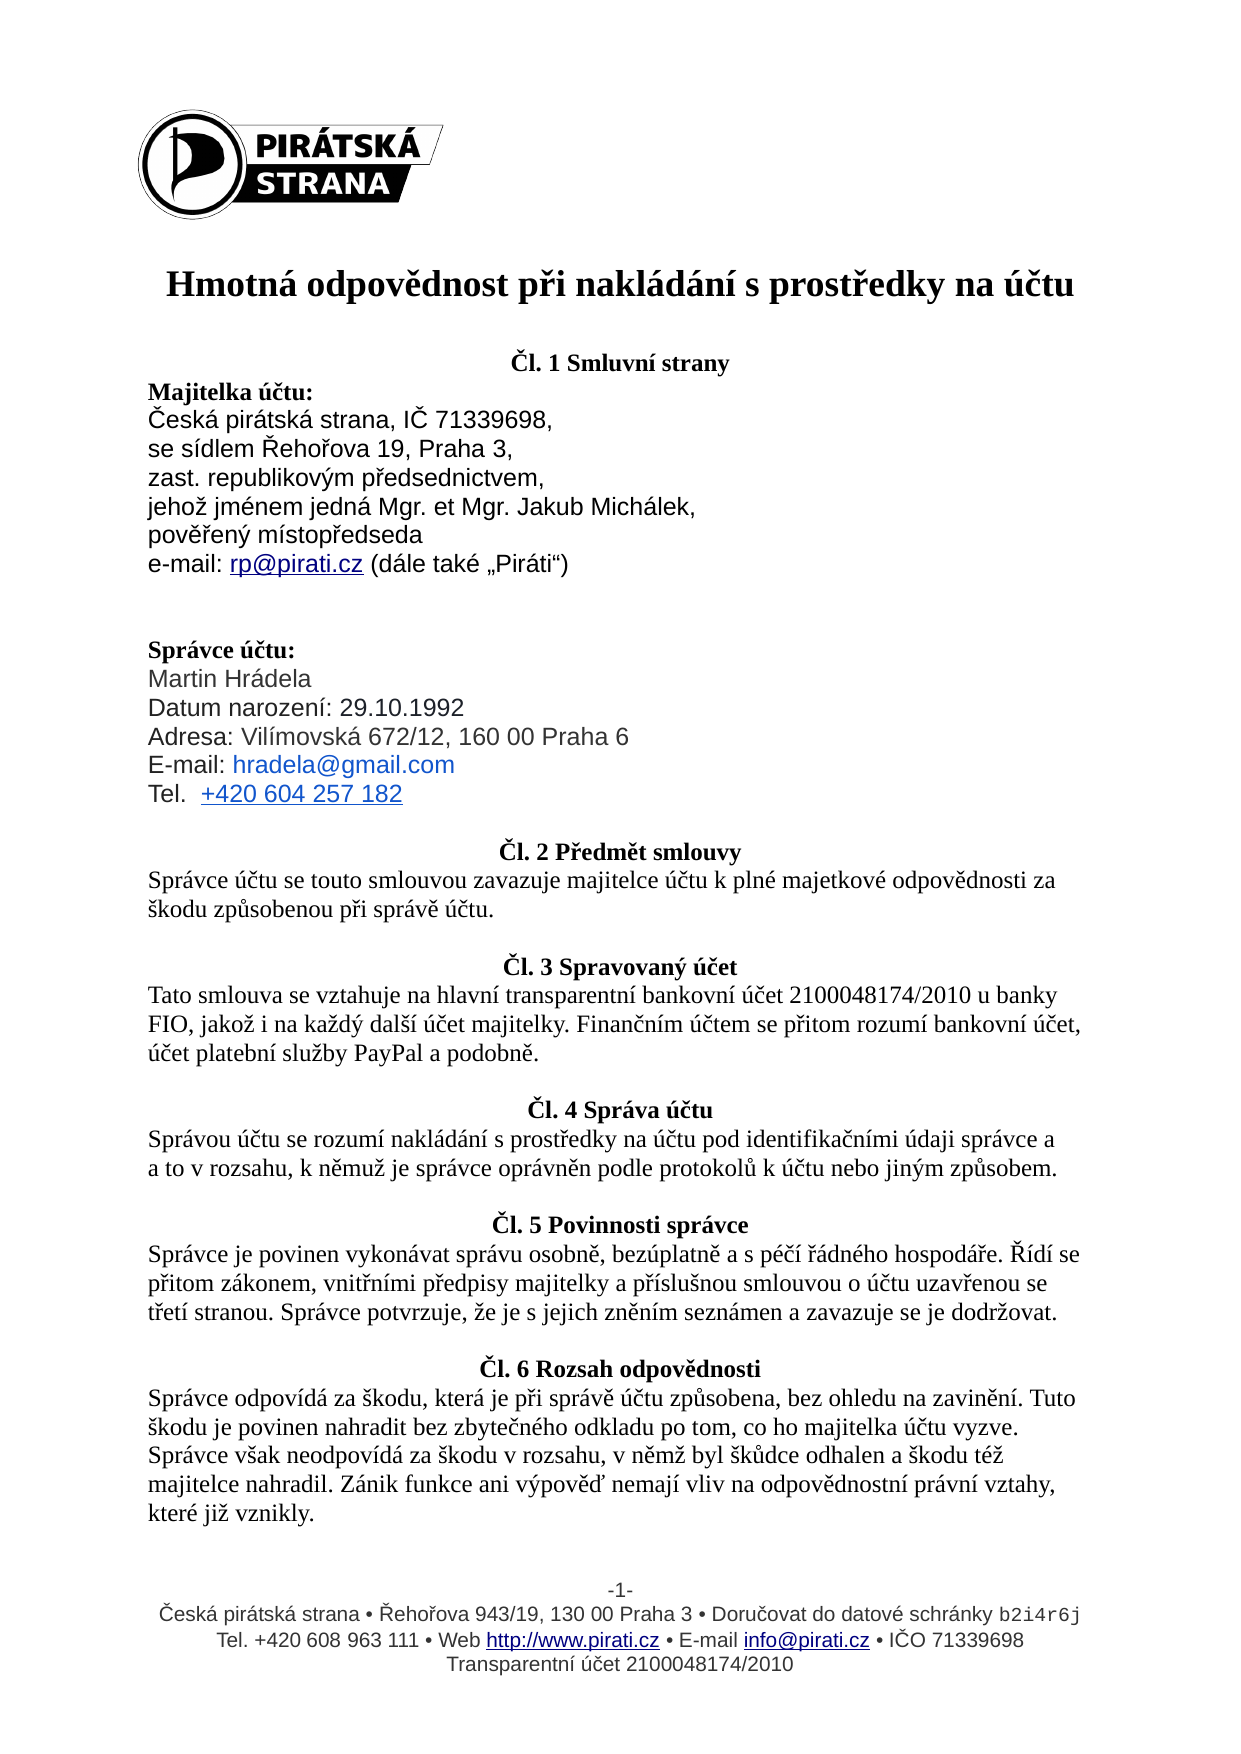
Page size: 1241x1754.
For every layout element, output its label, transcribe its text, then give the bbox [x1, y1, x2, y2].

text Správce účtu se touto smlouvou zavazuje majitelce účtu k plné majetkové odpovědnosti za [148, 865, 1093, 894]
text pověřený místopředseda [148, 520, 1093, 549]
text Čl. 1 Smluvní strany [148, 348, 1093, 377]
text E-mail: hradela@gmail.com Tel. +420 604 257 182 [148, 750, 1093, 808]
text škodu způsobenou při správě účtu. [148, 894, 1093, 923]
text zast. republikovým předsednictvem, jehož jménem jedná Mgr. et Mgr. Jakub Michálek, [148, 463, 1093, 520]
text a to v rozsahu, k němuž je správce oprávněn podle protokolů k účtu nebo jiným způsobem. [148, 1153, 1093, 1182]
text Čl. 6 Rozsah odpovědnosti [148, 1354, 1093, 1383]
text Tato smlouva se vztahuje na hlavní transparentní bankovní účet 2100048174/2010 u banky FIO, jakož i na každý další účet majitelky. Finančním účtem se přitom rozumí bankovní účet, účet platební služby PayPal a podobně. [148, 980, 1093, 1067]
picture [123, 95, 458, 234]
text škodu je povinen nahradit bez zbytečného odkladu po tom, co ho majitelka účtu vyzve. Správce však neodpovídá za škodu v rozsahu, v němž byl škůdce odhalen a škodu též majitelce nahradil. Zánik funkce ani výpověď nemají vliv na odpovědnostní právní vztahy, které již vznikly. [148, 1412, 1093, 1527]
text Správce odpovídá za škodu, která je při správě účtu způsobena, bez ohledu na zavinění. Tuto [148, 1383, 1093, 1412]
text Správce je povinen vykonávat správu osobně, bezúplatně a s péčí řádného hospodáře. Řídí se [148, 1239, 1093, 1268]
text Správou účtu se rozumí nakládání s prostředky na účtu pod identifikačními údaji správce a [148, 1124, 1093, 1153]
text Správce účtu: [148, 635, 1093, 664]
text Hmotná odpovědnost při nakládání s prostředky na účtu [148, 262, 1093, 305]
text Martin Hrádela Datum narození: 29.10.1992 Adresa: Vilímovská 672/12, 160 00 Praha 6 [148, 664, 1093, 750]
text Čl. 2 Předmět smlouvy [148, 837, 1093, 865]
text přitom zákonem, vnitřními předpisy majitelky a příslušnou smlouvou o účtu uzavřenou se třetí stranou. Správce potvrzuje, že je s jejich zněním seznámen a zavazuje se je dodržovat. [148, 1268, 1093, 1354]
text Česká pirátská strana, IČ 71339698, se sídlem Řehořova 19, Praha 3, [148, 405, 1093, 463]
text Čl. 3 Spravovaný účet [148, 952, 1093, 980]
text e-mail: rp@pirati.cz (dále také „Piráti“) [148, 549, 1093, 578]
text Čl. 4 Správa účtu [148, 1095, 1093, 1124]
text Čl. 5 Povinnosti správce [148, 1210, 1093, 1239]
text Majitelka účtu: [148, 377, 1093, 405]
